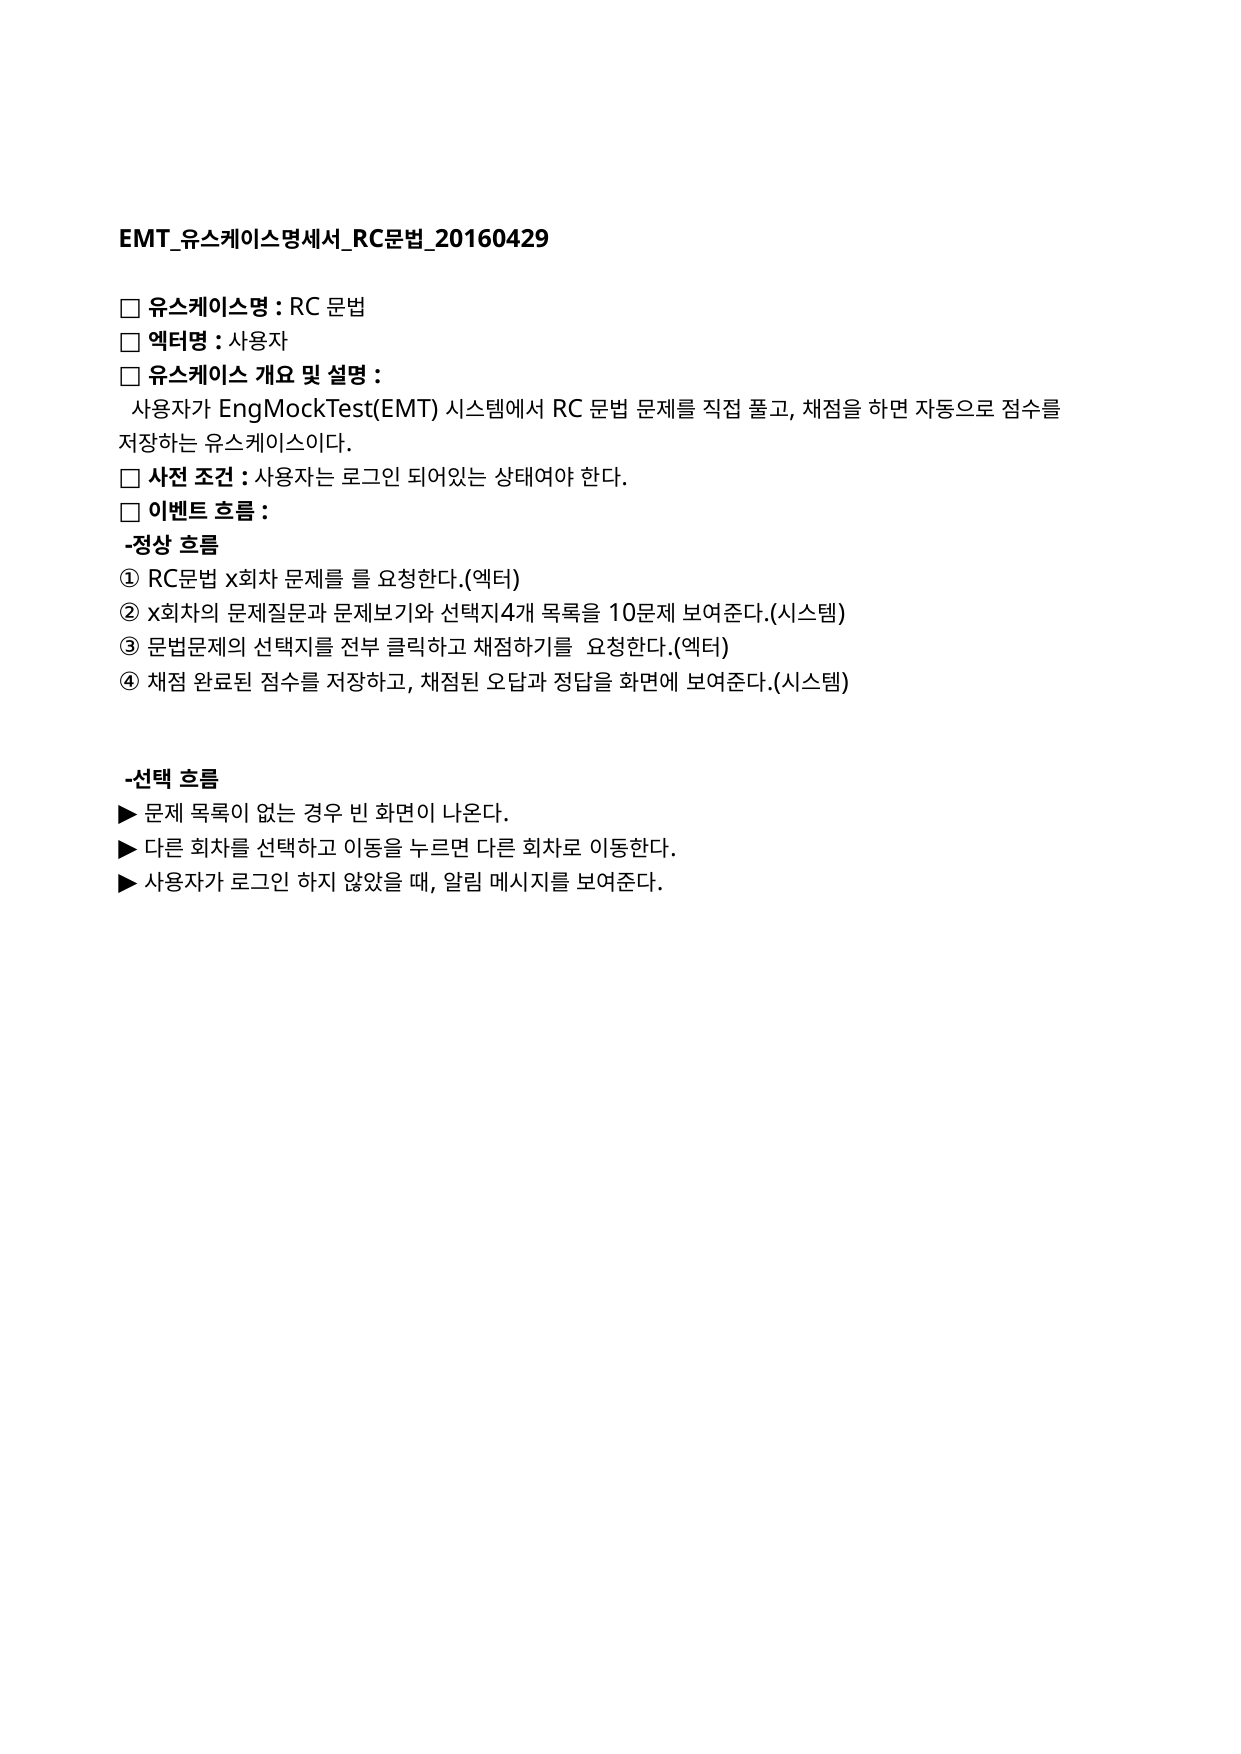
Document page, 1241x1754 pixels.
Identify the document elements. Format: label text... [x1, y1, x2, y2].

text 사용자가 EngMockTest(EMT) 시스템에서 RC 문법 문제를 직접 풀고, 채점을 하면 자동으로 점수를 저장하는 유스케이스이다. [118, 391, 1122, 459]
text ▶ 문제 목록이 없는 경우 빈 화면이 나온다. [118, 795, 1122, 829]
text □ 사전 조건 : 사용자는 로그인 되어있는 상태여야 한다. [118, 459, 1122, 493]
text ② x회차의 문제질문과 문제보기와 선택지4개 목록을 10문제 보여준다.(시스템) [118, 595, 1122, 629]
text ▶ 다른 회차를 선택하고 이동을 누르면 다른 회차로 이동한다. [118, 829, 1122, 863]
text □ 엑터명 : 사용자 [118, 322, 1122, 357]
text ③ 문법문제의 선택지를 전부 클릭하고 채점하기를 요청한다.(엑터) [118, 629, 1122, 663]
text □ 이벤트 흐름 : [118, 493, 1122, 527]
text □ 유스케이스명 : RC 문법 [118, 288, 1122, 322]
text ① RC문법 x회차 문제를 를 요청한다.(엑터) [118, 561, 1122, 595]
text ▶ 사용자가 로그인 하지 않았을 때, 알림 메시지를 보여준다. [118, 863, 1122, 897]
text -정상 흐름 [118, 527, 1122, 561]
text □ 유스케이스 개요 및 설명 : [118, 357, 1122, 391]
text EMT_유스케이스명세서_RC문법_20160429 [118, 220, 1122, 254]
text ④ 채점 완료된 점수를 저장하고, 채점된 오답과 정답을 화면에 보여준다.(시스템) [118, 663, 1122, 697]
text -선택 흐름 [118, 761, 1122, 795]
